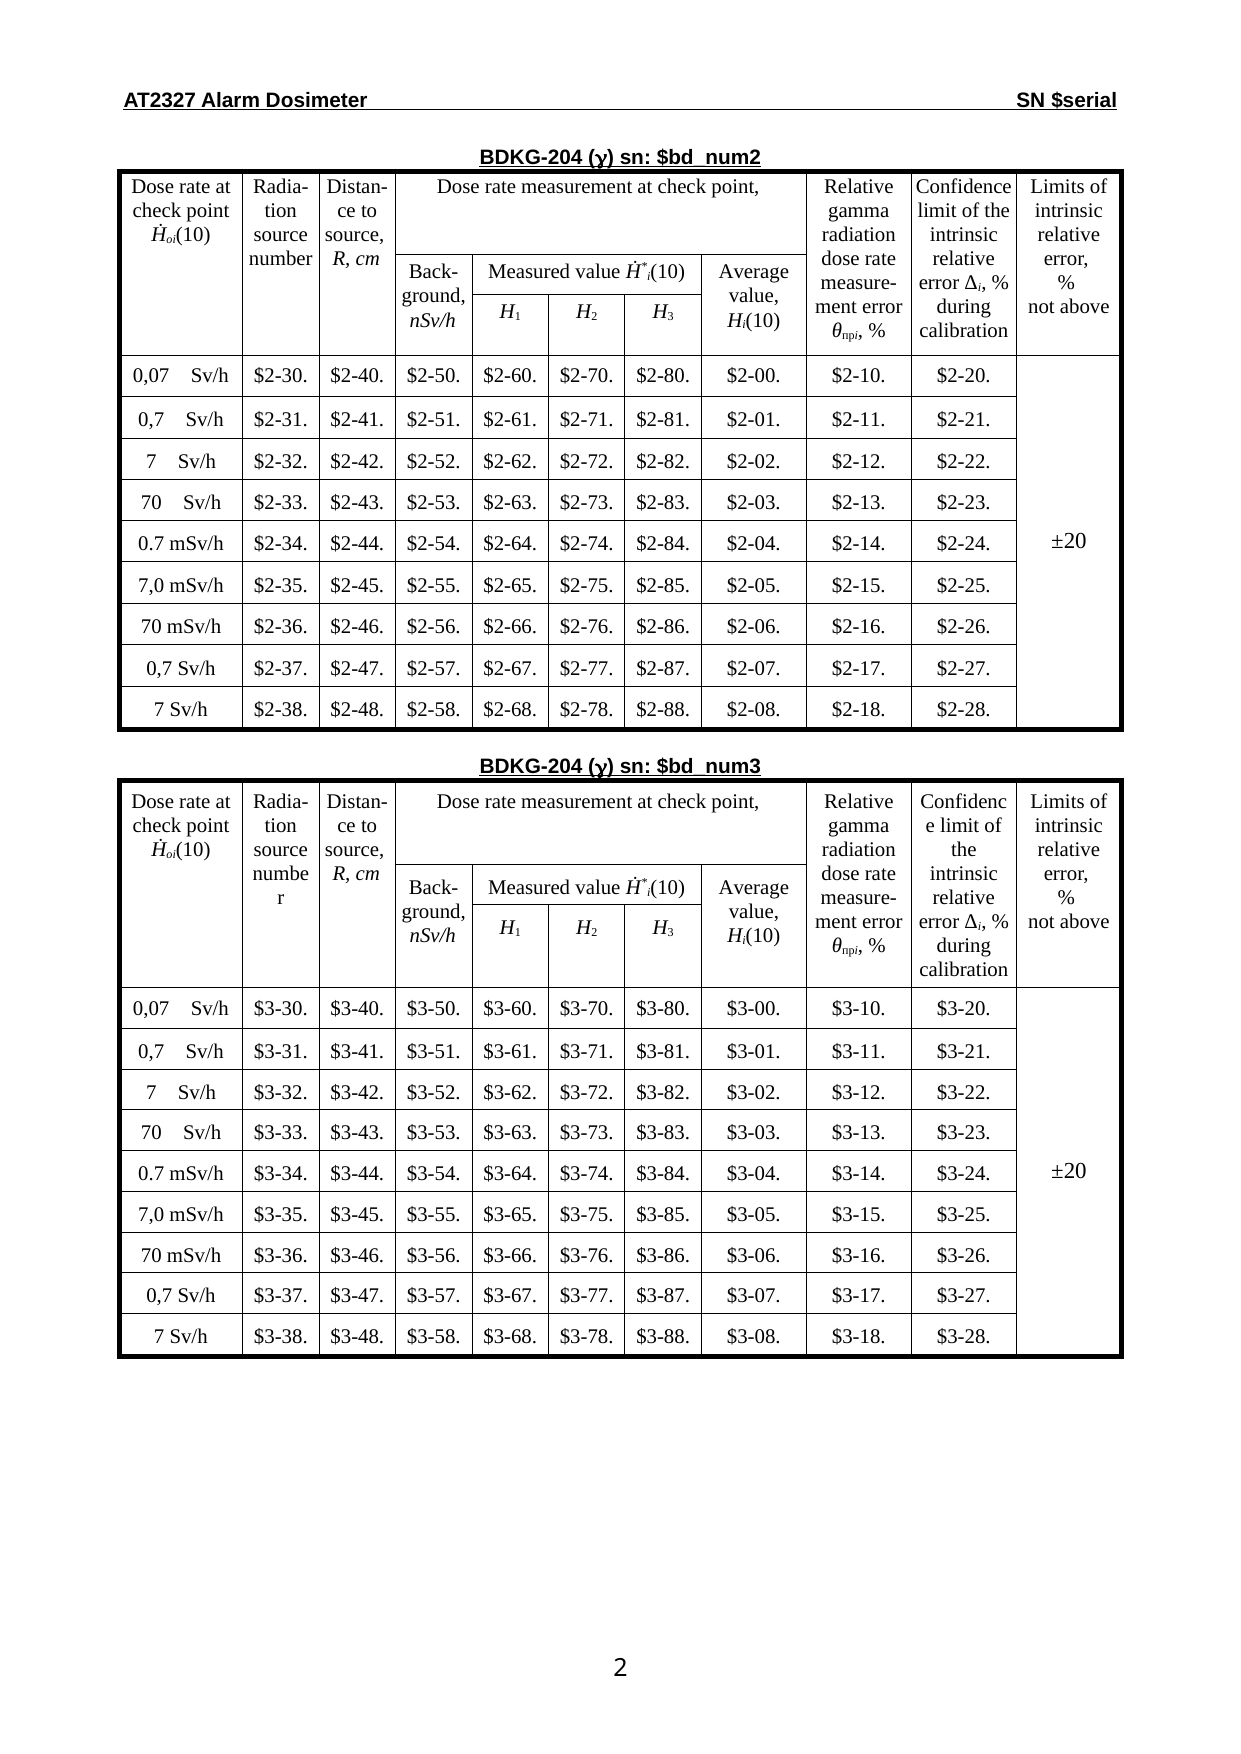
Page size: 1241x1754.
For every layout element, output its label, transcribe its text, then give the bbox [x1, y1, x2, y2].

table_cell $2-75. [549, 562, 624, 603]
table_cell $2-47. [320, 645, 395, 686]
table_cell ±20 [1017, 988, 1119, 1354]
table_cell $3-71. [549, 1029, 624, 1069]
table_cell $2-44. [320, 521, 395, 561]
table_cell $3-83. [625, 1110, 701, 1150]
table_cell $2-38. [243, 687, 319, 727]
table_cell $3-81. [625, 1029, 701, 1069]
table_cell $2-21. [912, 397, 1016, 437]
table_cell $2-31. [243, 397, 319, 437]
table_cell $2-45. [320, 562, 395, 603]
table_cell $3-42. [320, 1070, 395, 1109]
table_cell $3-88. [625, 1314, 701, 1354]
table_cell $3-11. [807, 1029, 911, 1069]
table_cell $2-54. [396, 521, 472, 561]
table_cell $3-73. [549, 1110, 624, 1150]
table_cell $3-65. [473, 1192, 548, 1232]
table_cell $2-24. [912, 521, 1016, 561]
table_cell $3-18. [807, 1314, 911, 1354]
table_cell $3-05. [702, 1192, 806, 1232]
table_cell $3-23. [912, 1110, 1016, 1150]
table_cell $3-03. [702, 1110, 806, 1150]
table_cell $2-65. [473, 562, 548, 603]
table_cell $3-01. [702, 1029, 806, 1069]
table_cell $3-85. [625, 1192, 701, 1232]
table_cell $2-86. [625, 604, 701, 644]
table_cell Relative gamma radiation dose rate measure-ment error θпрi, % [807, 783, 911, 987]
table_cell $3-21. [912, 1029, 1016, 1069]
table_cell $3-50. [396, 988, 472, 1028]
table_cell $2-40. [320, 356, 395, 396]
table_cell $2-58. [396, 687, 472, 727]
table_cell $2-63. [473, 480, 548, 520]
table_cell $3-82. [625, 1070, 701, 1109]
table_cell $2-88. [625, 687, 701, 727]
table_cell $3-28. [912, 1314, 1016, 1354]
table_cell $2-72. [549, 439, 624, 479]
table_cell $3-22. [912, 1070, 1016, 1109]
table_cell $2-62. [473, 439, 548, 479]
table_cell $3-30. [243, 988, 319, 1028]
table_cell Measured value Ḣ*i(10) [473, 865, 701, 904]
table_cell $2-04. [702, 521, 806, 561]
table_cell 70 mSv/h [122, 604, 242, 644]
table_cell $2-76. [549, 604, 624, 644]
table_cell $3-35. [243, 1192, 319, 1232]
table_cell Dose rate at check point Ḣoi(10) [122, 174, 242, 355]
table_cell $3-87. [625, 1273, 701, 1313]
table_cell H3 [625, 905, 701, 987]
table_cell $2-20. [912, 356, 1016, 396]
table_cell $2-53. [396, 480, 472, 520]
table_cell Average value, Hi(10) [702, 865, 806, 987]
table_cell $2-23. [912, 480, 1016, 520]
table_cell $2-80. [625, 356, 701, 396]
table_cell $2-10. [807, 356, 911, 396]
table_cell $3-32. [243, 1070, 319, 1109]
table_cell $2-05. [702, 562, 806, 603]
table_cell $2-81. [625, 397, 701, 437]
table_cell 7 Sv/h [122, 1070, 242, 1109]
table_cell $2-34. [243, 521, 319, 561]
table_cell $3-46. [320, 1233, 395, 1272]
table_cell $2-12. [807, 439, 911, 479]
table_cell $2-70. [549, 356, 624, 396]
table_cell $3-80. [625, 988, 701, 1028]
table_cell $3-70. [549, 988, 624, 1028]
table_cell $3-53. [396, 1110, 472, 1150]
table_cell $2-52. [396, 439, 472, 479]
table_cell $3-02. [702, 1070, 806, 1109]
table_cell $2-56. [396, 604, 472, 644]
table_cell $3-67. [473, 1273, 548, 1313]
table_cell $3-75. [549, 1192, 624, 1232]
table_cell $3-55. [396, 1192, 472, 1232]
table_cell $2-85. [625, 562, 701, 603]
table_cell $2-28. [912, 687, 1016, 727]
table_cell $2-64. [473, 521, 548, 561]
table_cell Distan-ce to source, R, сm [320, 783, 395, 987]
table_cell $3-45. [320, 1192, 395, 1232]
table_cell H3 [625, 295, 701, 355]
table_cell $3-36. [243, 1233, 319, 1272]
table_cell Confidence limit of the intrinsic relative error Δi, % during calibration [912, 174, 1016, 355]
table_cell $3-41. [320, 1029, 395, 1069]
table_cell $3-06. [702, 1233, 806, 1272]
table_cell $2-01. [702, 397, 806, 437]
table_cell $2-42. [320, 439, 395, 479]
table_cell $2-27. [912, 645, 1016, 686]
table_cell 70 Sv/h [122, 480, 242, 520]
table_cell $3-20. [912, 988, 1016, 1028]
table_cell $3-26. [912, 1233, 1016, 1272]
table_cell 7 Sv/h [122, 1314, 242, 1354]
table_cell $3-16. [807, 1233, 911, 1272]
table_cell $3-48. [320, 1314, 395, 1354]
table_cell $3-27. [912, 1273, 1016, 1313]
table_cell $2-13. [807, 480, 911, 520]
table_cell $3-72. [549, 1070, 624, 1109]
table_cell Average value, Hi(10) [702, 255, 806, 355]
table_cell $2-14. [807, 521, 911, 561]
table_cell 70 mSv/h [122, 1233, 242, 1272]
table_cell $2-60. [473, 356, 548, 396]
table_cell $2-66. [473, 604, 548, 644]
table_cell $3-78. [549, 1314, 624, 1354]
table_cell $2-46. [320, 604, 395, 644]
table_cell $2-17. [807, 645, 911, 686]
table_cell 70 Sv/h [122, 1110, 242, 1150]
table_cell $2-41. [320, 397, 395, 437]
table_cell $3-12. [807, 1070, 911, 1109]
table_cell Dose rate measurement at check point, [396, 174, 806, 254]
table_cell $3-33. [243, 1110, 319, 1150]
table_cell Confidence limit of the intrinsic relative error Δi, % during calibration [912, 783, 1016, 987]
table_cell $2-18. [807, 687, 911, 727]
table_cell $3-68. [473, 1314, 548, 1354]
table_cell ±20 [1017, 356, 1119, 727]
table_cell $3-56. [396, 1233, 472, 1272]
table_cell $2-37. [243, 645, 319, 686]
table_cell $2-67. [473, 645, 548, 686]
table_cell $3-60. [473, 988, 548, 1028]
table_cell $2-33. [243, 480, 319, 520]
table_cell 0,7 Sv/h [122, 397, 242, 437]
table_cell $2-83. [625, 480, 701, 520]
table_header BDKG-204 () sn: $bd_num3 [119, 732, 1121, 778]
table_cell $2-06. [702, 604, 806, 644]
table_cell $2-50. [396, 356, 472, 396]
table_cell Back-ground, nSv/h [396, 865, 472, 987]
table_cell 7 Sv/h [122, 439, 242, 479]
table_cell $3-64. [473, 1151, 548, 1191]
table_cell $3-57. [396, 1273, 472, 1313]
table_cell 0.7 mSv/h [122, 1151, 242, 1191]
table_cell $3-44. [320, 1151, 395, 1191]
table_cell $3-47. [320, 1273, 395, 1313]
table_cell $3-40. [320, 988, 395, 1028]
table_cell $2-07. [702, 645, 806, 686]
table_cell $3-25. [912, 1192, 1016, 1232]
table_cell $3-51. [396, 1029, 472, 1069]
table_cell $3-14. [807, 1151, 911, 1191]
table_cell $3-17. [807, 1273, 911, 1313]
table_cell $2-43. [320, 480, 395, 520]
table_cell $2-35. [243, 562, 319, 603]
table_cell $2-00. [702, 356, 806, 396]
table_cell $2-84. [625, 521, 701, 561]
table_cell $2-87. [625, 645, 701, 686]
table_cell $2-02. [702, 439, 806, 479]
table_cell $2-82. [625, 439, 701, 479]
table_cell Relative gamma radiation dose rate measure-ment error θпрi, % [807, 174, 911, 355]
table_cell $2-48. [320, 687, 395, 727]
table_cell Measured value Ḣ*i(10) [473, 255, 701, 294]
table_cell $2-08. [702, 687, 806, 727]
table_cell $2-68. [473, 687, 548, 727]
table_cell $3-38. [243, 1314, 319, 1354]
table_cell $2-55. [396, 562, 472, 603]
table_cell $3-54. [396, 1151, 472, 1191]
table_cell $2-78. [549, 687, 624, 727]
table_cell H2 [549, 905, 624, 987]
table_cell H1 [473, 905, 548, 987]
table_cell Dose rate at check point Ḣoi(10) [122, 783, 242, 987]
table_cell $3-52. [396, 1070, 472, 1109]
table_cell 7,0 mSv/h [122, 1192, 242, 1232]
table_cell $2-32. [243, 439, 319, 479]
table_cell $2-22. [912, 439, 1016, 479]
table_cell $2-77. [549, 645, 624, 686]
table_cell $2-61. [473, 397, 548, 437]
table_cell $3-61. [473, 1029, 548, 1069]
table_header BDKG-204 () sn: $bd_num2 [119, 123, 1121, 168]
table_cell $2-30. [243, 356, 319, 396]
table_cell 0,7 Sv/h [122, 1029, 242, 1069]
table_cell $3-04. [702, 1151, 806, 1191]
table_cell $2-74. [549, 521, 624, 561]
table_cell 0,7 Sv/h [122, 645, 242, 686]
table_cell $2-36. [243, 604, 319, 644]
table_cell $3-84. [625, 1151, 701, 1191]
table_cell $2-25. [912, 562, 1016, 603]
table_cell $3-15. [807, 1192, 911, 1232]
table_cell $3-08. [702, 1314, 806, 1354]
table_cell $3-63. [473, 1110, 548, 1150]
table_cell $3-62. [473, 1070, 548, 1109]
table_cell 0,7 Sv/h [122, 1273, 242, 1313]
table_cell $2-03. [702, 480, 806, 520]
table_cell Limits of intrinsic relative error, % not above [1017, 174, 1119, 355]
table_cell $3-86. [625, 1233, 701, 1272]
table_cell $3-66. [473, 1233, 548, 1272]
table_cell Back-ground, nSv/h [396, 255, 472, 355]
table_cell 7 Sv/h [122, 687, 242, 727]
table_cell Distan-ce to source, R, сm [320, 174, 395, 355]
table_cell $3-34. [243, 1151, 319, 1191]
table_cell 0,07 Sv/h [122, 988, 242, 1028]
table_cell $2-15. [807, 562, 911, 603]
table_cell $3-43. [320, 1110, 395, 1150]
table_cell H2 [549, 295, 624, 355]
table_cell 0,07 Sv/h [122, 356, 242, 396]
table_cell Limits of intrinsic relative error, % not above [1017, 783, 1119, 987]
table_cell $3-58. [396, 1314, 472, 1354]
table_cell $3-76. [549, 1233, 624, 1272]
table_cell H1 [473, 295, 548, 355]
table_cell $3-10. [807, 988, 911, 1028]
table_cell $2-57. [396, 645, 472, 686]
table_cell $3-37. [243, 1273, 319, 1313]
table_cell Radia-tion source number [243, 783, 319, 987]
table_cell $2-51. [396, 397, 472, 437]
table_cell $2-26. [912, 604, 1016, 644]
table_cell $2-73. [549, 480, 624, 520]
table_cell Radia-tion source number [243, 174, 319, 355]
table_cell $3-24. [912, 1151, 1016, 1191]
table_cell 7,0 mSv/h [122, 562, 242, 603]
table_cell Dose rate measurement at check point, [396, 783, 806, 864]
table_cell $3-74. [549, 1151, 624, 1191]
table_cell $3-13. [807, 1110, 911, 1150]
table_cell $3-77. [549, 1273, 624, 1313]
table_cell $2-11. [807, 397, 911, 437]
table_cell $3-00. [702, 988, 806, 1028]
table_cell $3-07. [702, 1273, 806, 1313]
table_cell $3-31. [243, 1029, 319, 1069]
table_cell $2-71. [549, 397, 624, 437]
table_cell 0.7 mSv/h [122, 521, 242, 561]
table_cell $2-16. [807, 604, 911, 644]
